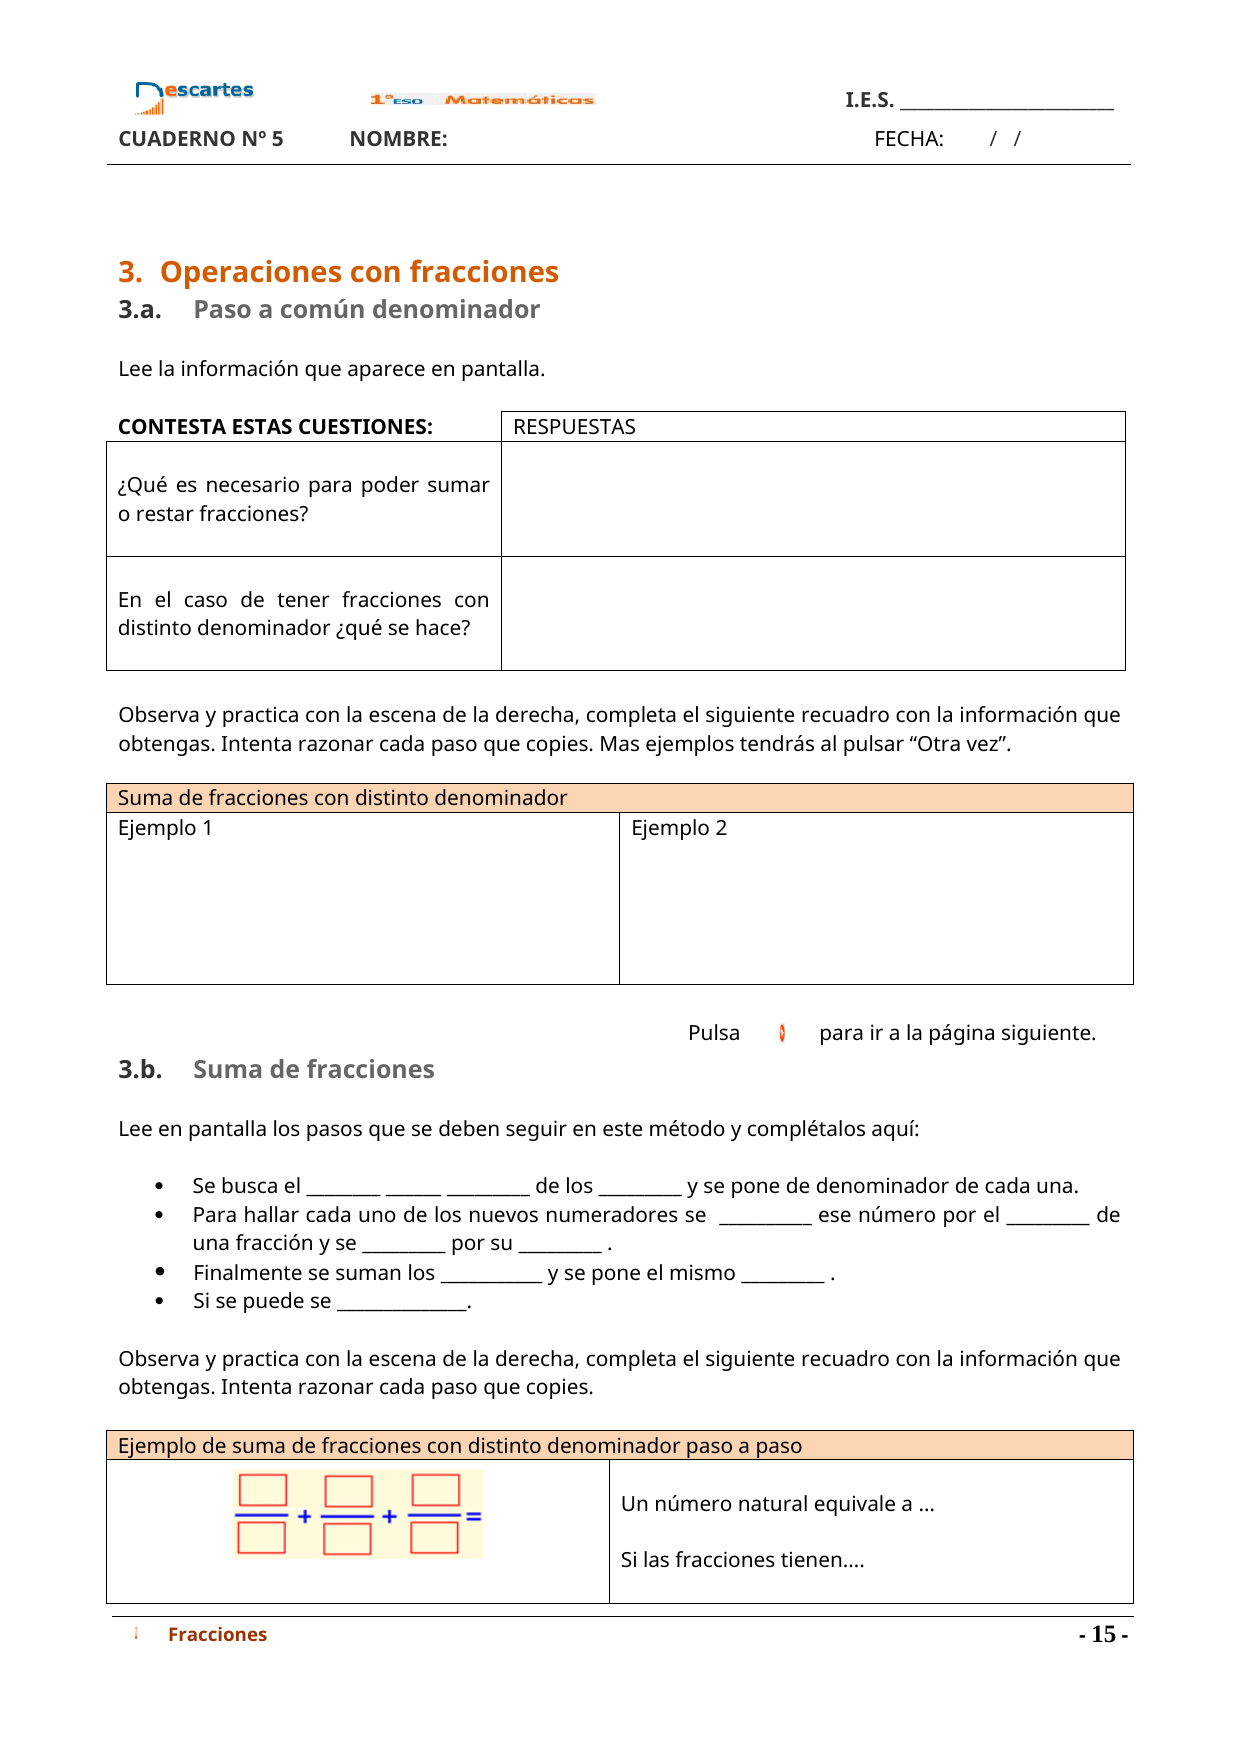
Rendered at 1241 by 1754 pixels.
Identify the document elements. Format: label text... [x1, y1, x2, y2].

table_header Ejemplo de suma de fracciones con distinto denominador paso a paso [107, 1431, 1133, 1459]
table_cell Ejemplo 1 [107, 813, 619, 983]
list Suma de fracciones [118, 1052, 1122, 1086]
list Si se puede se ______________. [156, 1286, 1122, 1314]
table_header [756, 1013, 812, 1052]
text Observa y practica con la escena de la derecha, completa el siguiente recuadro con la información que obtengas. Intenta razonar cada paso que copies. [118, 1344, 1122, 1401]
text Lee en pantalla los pasos que se deben seguir en este método y complétalos aquí: [118, 1114, 1122, 1143]
table_header para ir a la página siguiente. [812, 1013, 1137, 1052]
text Lee la información que aparece en pantalla. [118, 354, 1122, 382]
list Paso a común denominador [118, 291, 1122, 325]
picture [232, 1469, 484, 1560]
table_cell Ejemplo 2 [620, 813, 1133, 983]
text Observa y practica con la escena de la derecha, completa el siguiente recuadro con la información que obtengas. Intenta razonar cada paso que copies. Mas ejemplos tendrás al pulsar “Otra vez”. [118, 701, 1122, 757]
list Para hallar cada uno de los nuevos numeradores se __________ ese número por el _________ de una fracción y se _________ por su _________ . [155, 1200, 1122, 1257]
table_header Pulsa [681, 1013, 756, 1052]
table_cell En el caso de tener fracciones con distinto denominador ¿qué se hace? [107, 557, 501, 670]
picture [371, 93, 599, 105]
list Se busca el ________ ______ _________ de los _________ y se pone de denominador de cada una. [155, 1171, 1122, 1200]
table_cell [502, 557, 1125, 670]
table_header RESPUESTAS [502, 412, 1125, 441]
table_cell ¿Qué es necesario para poder sumar o restar fracciones? [107, 442, 501, 556]
table_header CONTESTA ESTAS CUESTIONES: [106, 411, 501, 441]
table_cell [107, 1460, 609, 1602]
picture [134, 1626, 138, 1639]
list ­­­­Finalmente se suman los ___________ y se pone el mismo _________ . [156, 1257, 1122, 1286]
table_header [111, 1013, 681, 1052]
table_cell [502, 442, 1125, 556]
list Operaciones con fracciones [118, 252, 1122, 291]
table_cell Un número natural equivale a … Si las fracciones tienen…. [610, 1460, 1133, 1602]
picture [779, 1022, 785, 1043]
table_header Suma de fracciones con distinto denominador [107, 784, 1133, 812]
picture [134, 82, 257, 115]
